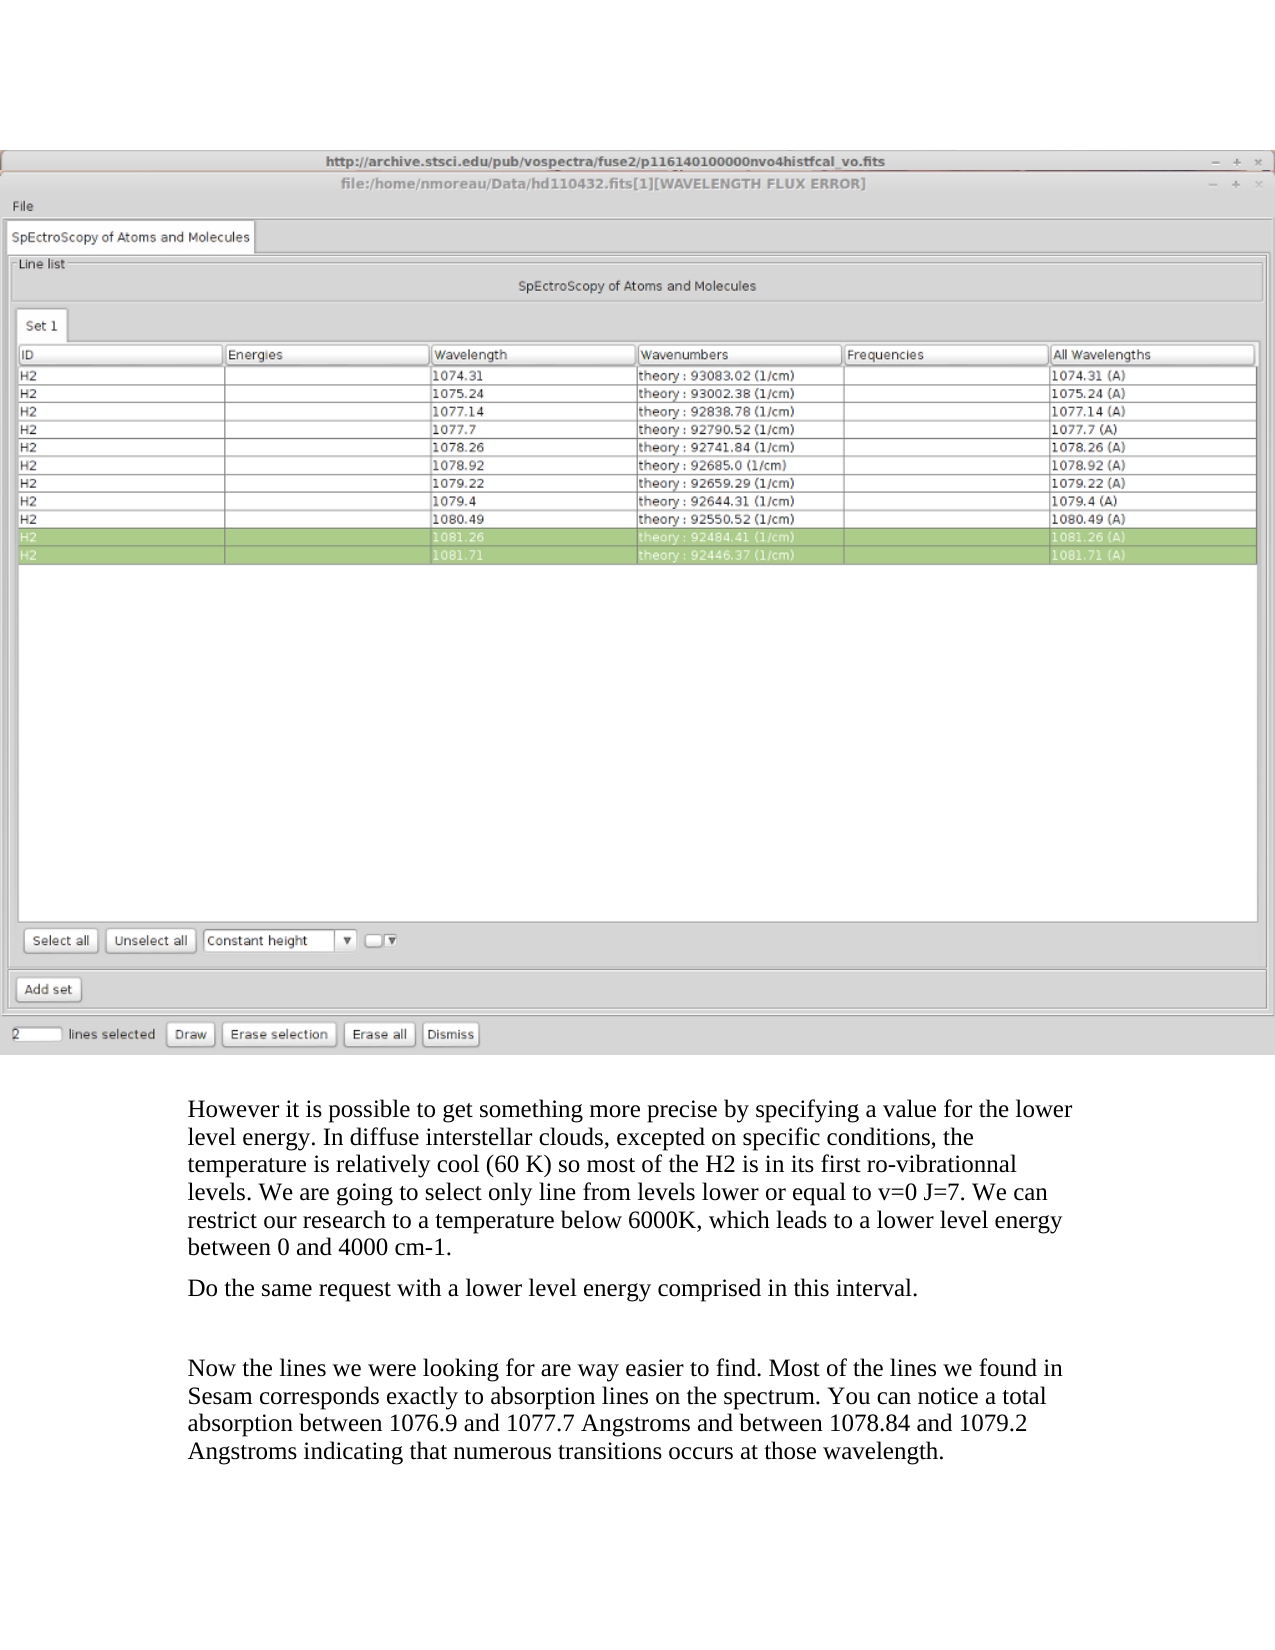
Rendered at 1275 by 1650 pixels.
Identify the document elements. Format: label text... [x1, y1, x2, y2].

text However it is possible to get something more precise by specifying a value for the lower level energy. In diffuse interstellar clouds, excepted on specific conditions, the temperature is relatively cool (60 K) so most of the H2 is in its first ro-vibrationnal levels. We are going to select only line from levels lower or equal to v=0 J=7. We can restrict our research to a temperature below 6000K, which leads to a lower level energy between 0 and 4000 cm-1. [187, 1095, 1087, 1261]
text Do the same request with a lower level energy comprised in this interval. [187, 1274, 1087, 1301]
text Now the lines we were looking for are way easier to find. Most of the lines we found in Sesam corresponds exactly to absorption lines on the spectrum. You can notice a total absorption between 1076.9 and 1077.7 Angstroms and between 1078.84 and 1079.2 Angstroms indicating that numerous transitions occurs at those wavelength. [187, 1354, 1087, 1465]
picture [0, 150, 1275, 1055]
